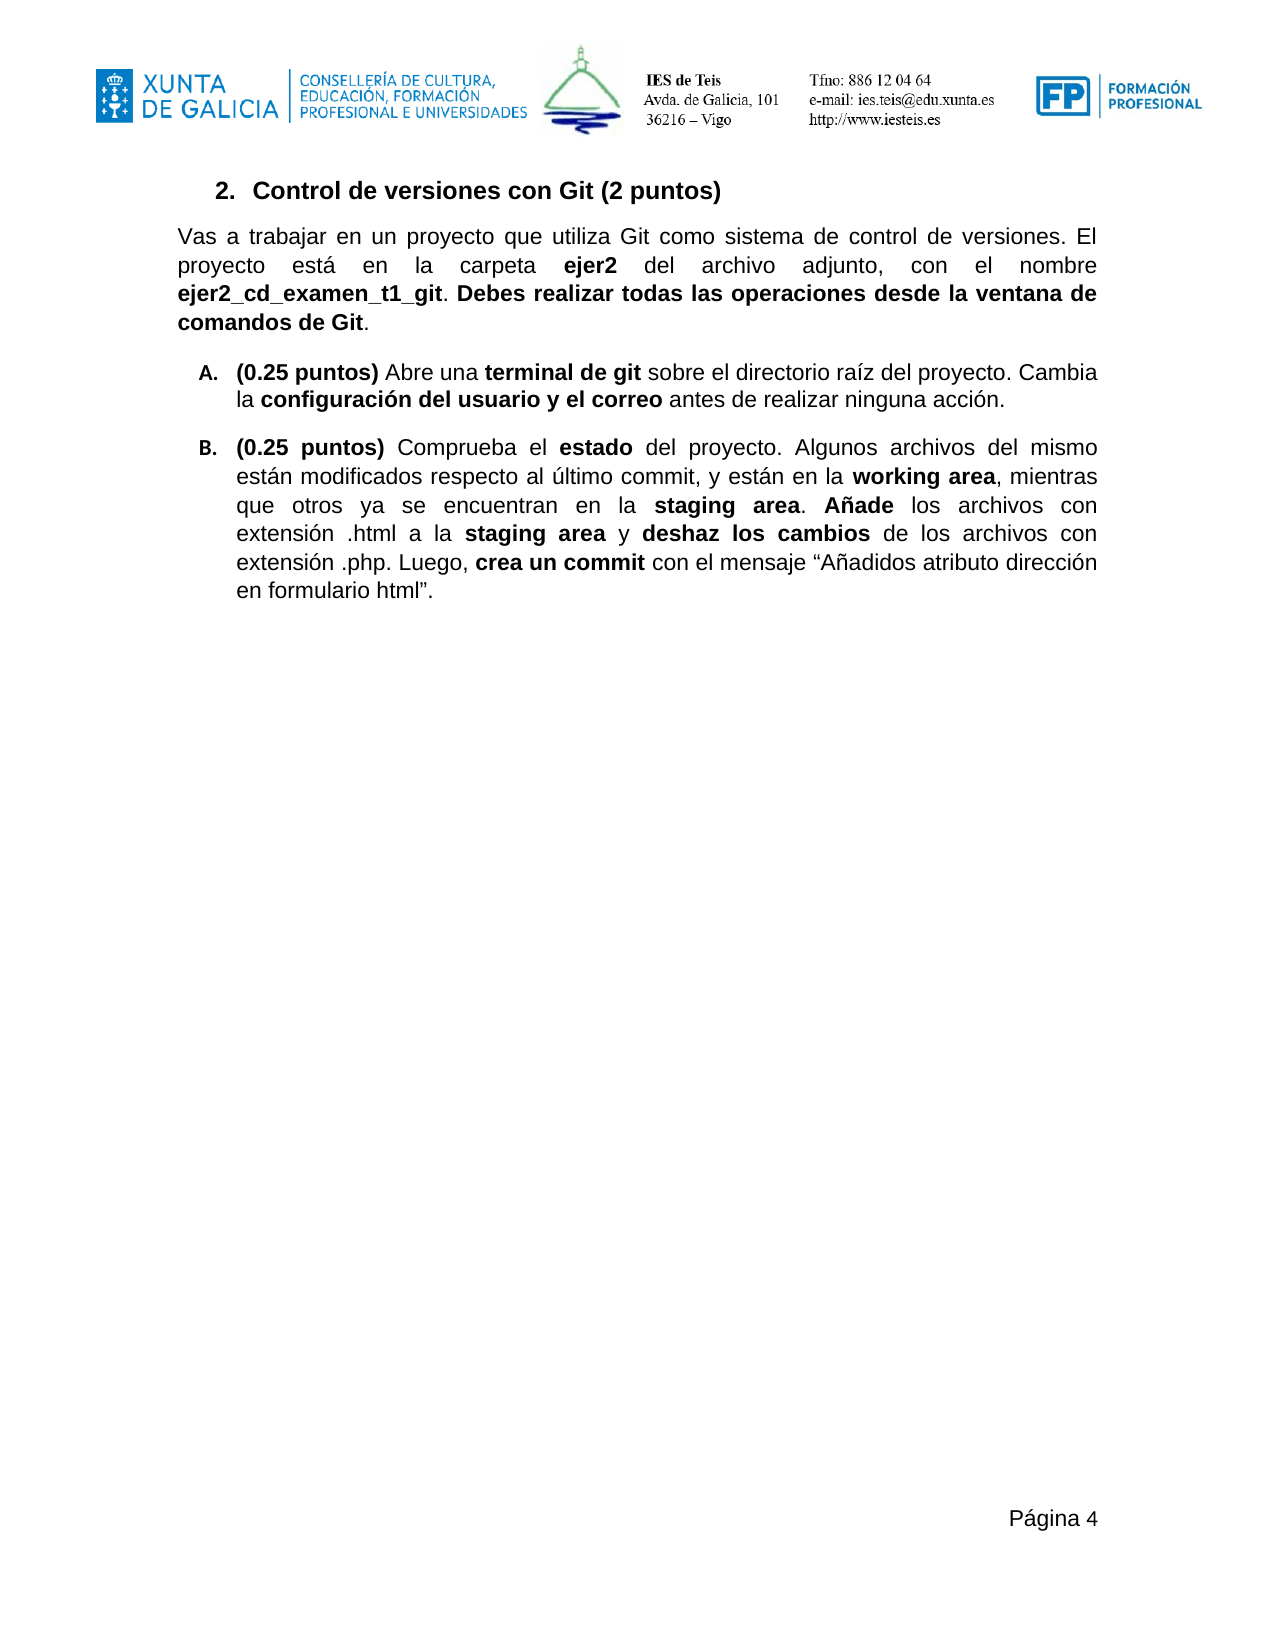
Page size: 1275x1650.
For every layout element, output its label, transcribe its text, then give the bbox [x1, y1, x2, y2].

list (0.25 puntos) Abre una terminal de git sobre el directorio raíz del proyecto. Cambia la configuración del usuario y el correo antes de realizar ninguna acción. [199, 358, 1098, 412]
list (0.25 puntos) Comprueba el estado del proyecto. Algunos archivos del mismo están modificados respecto al último commit, y están en la working area, mientras que otros ya se encuentran en la staging area. Añade los archivos con extensión .html a la staging area y deshaz los cambios de los archivos con extensión .php. Luego, crea un commit con el mensaje “Añadidos atributo dirección en formulario html”. [199, 433, 1098, 603]
text Vas a trabajar en un proyecto que utiliza Git como sistema de control de versiones. El proyecto está en la carpeta ejer2 del archivo adjunto, con el nombre ejer2_cd_examen_t1_git. Debes realizar todas las operaciones desde la ventana de comandos de Git. [177, 223, 1098, 335]
picture [86, 35, 1215, 144]
list Control de versiones con Git (2 puntos) [215, 176, 1098, 204]
